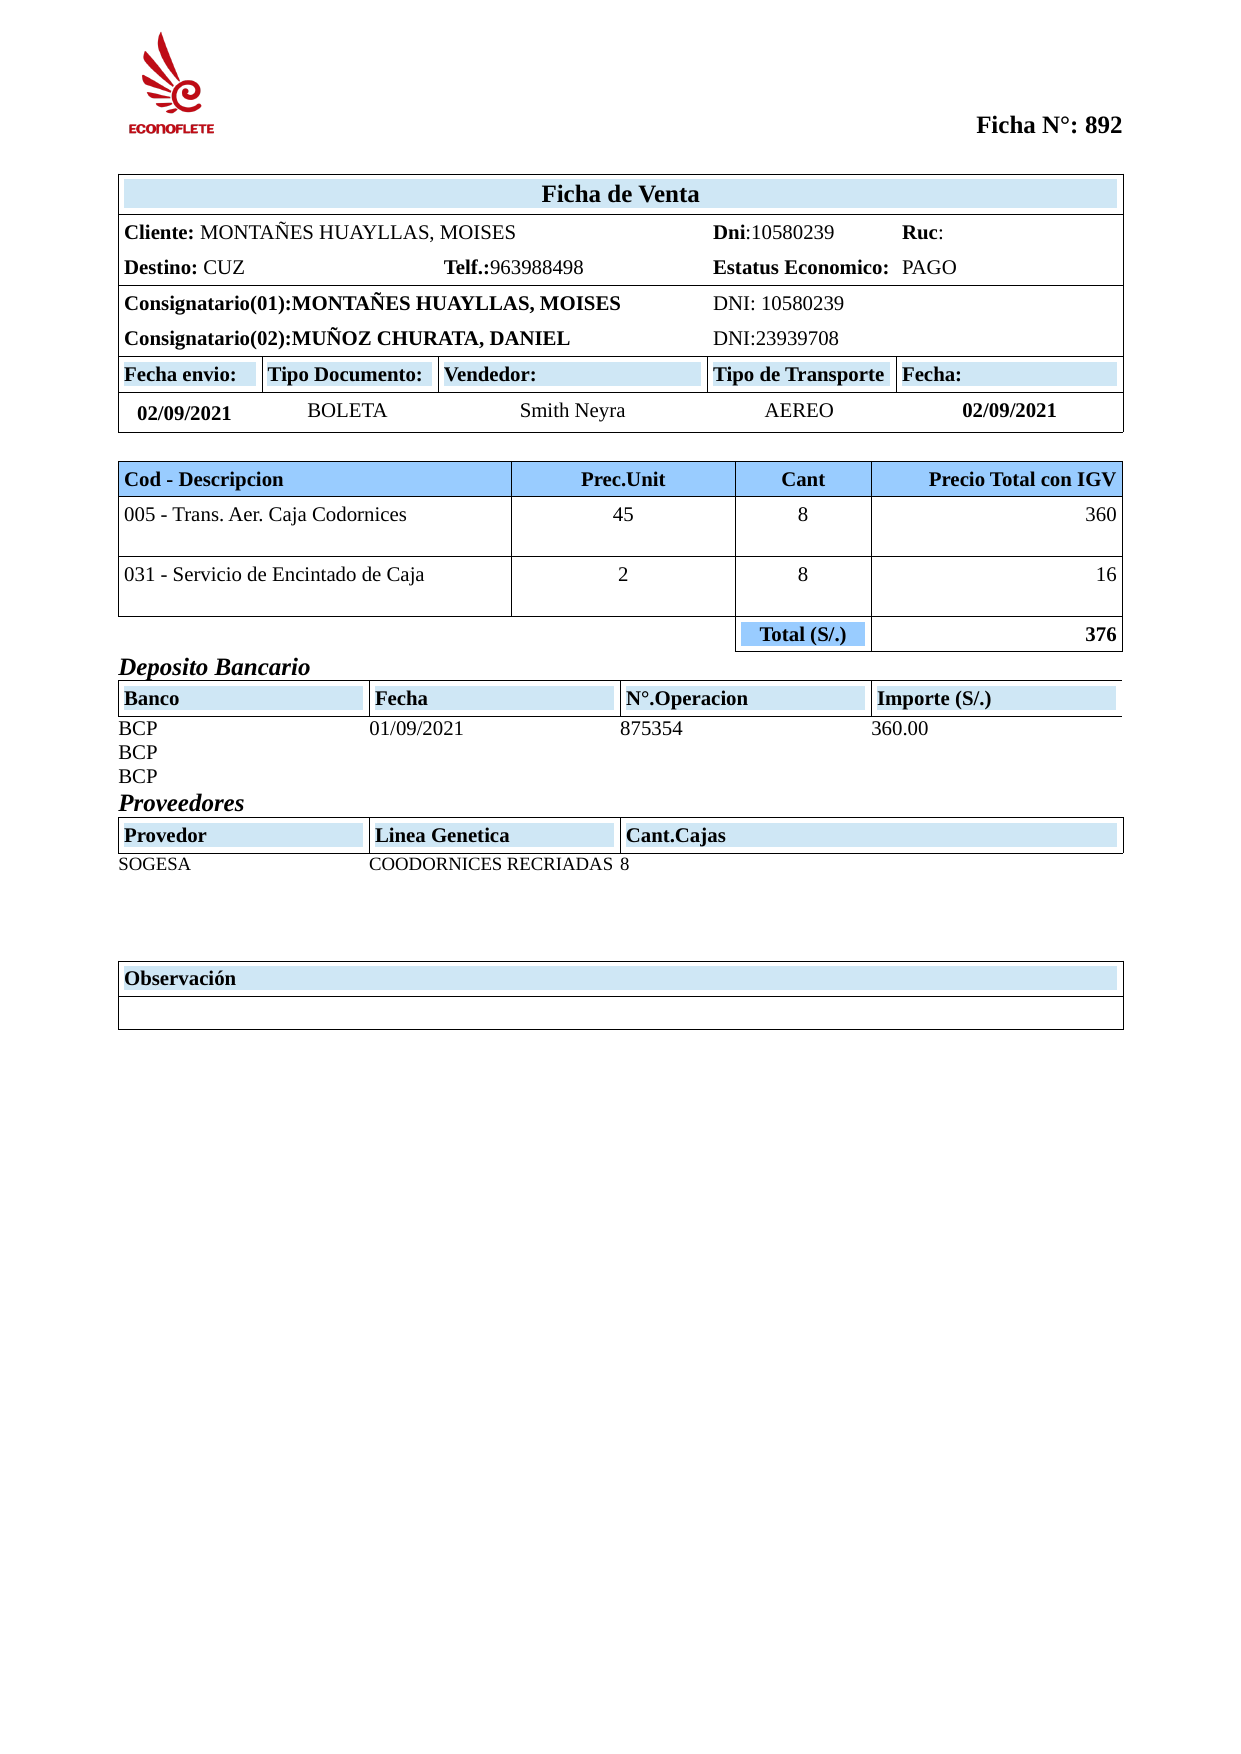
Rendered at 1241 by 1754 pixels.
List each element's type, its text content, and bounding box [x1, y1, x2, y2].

table_cell Tipo Documento: [263, 357, 438, 392]
table_header Banco [119, 681, 369, 716]
table_cell 01/09/2021 [369, 717, 620, 740]
table_header Linea Genetica [370, 818, 620, 853]
table_cell BCP [118, 740, 369, 764]
table_cell [511, 617, 735, 651]
table_cell Ruc: [896, 215, 1123, 249]
table_cell 8 [736, 557, 871, 616]
table_cell Estatus Economico: [707, 249, 896, 285]
table_cell 376 [872, 617, 1122, 651]
table_cell [118, 896, 369, 917]
table_cell Vendedor: [439, 357, 707, 392]
table_cell Destino: CUZ [119, 249, 438, 285]
table_cell [620, 874, 1123, 896]
table_cell Consignatario(01):MONTAÑES HUAYLLAS, MOISES [119, 286, 707, 321]
table_cell [369, 764, 620, 788]
table_cell [369, 896, 620, 917]
table_cell 16 [872, 557, 1122, 616]
table_cell [369, 939, 620, 961]
table_header Cod - Descripcion [119, 462, 511, 496]
table_header Cant [736, 462, 871, 496]
table_cell DNI: 10580239 [707, 286, 1123, 321]
table_header Ficha de Venta [119, 175, 1123, 214]
table_cell [119, 997, 1123, 1029]
table_cell BCP [118, 764, 369, 788]
table_cell BOLETA [262, 393, 438, 432]
table_header Observación [119, 962, 1123, 996]
table_cell 8 [620, 854, 1123, 874]
table_cell [871, 740, 1122, 764]
table_cell Dni:10580239 [707, 215, 896, 249]
text Deposito Bancario [118, 652, 1122, 680]
picture [118, 31, 225, 134]
table_cell [118, 918, 369, 939]
table_cell [118, 939, 369, 961]
table_cell 02/09/2021 [119, 393, 262, 432]
table_header Fecha [370, 681, 620, 716]
table_cell AEREO [707, 393, 896, 432]
table_cell [369, 740, 620, 764]
table_cell SOGESA [118, 854, 369, 874]
table_cell Consignatario(02):MUÑOZ CHURATA, DANIEL [119, 321, 707, 356]
table_cell Tipo de Transporte [708, 357, 896, 392]
table_header Importe (S/.) [872, 681, 1122, 716]
table_cell [369, 918, 620, 939]
table_cell PAGO [896, 249, 1123, 285]
table_cell [620, 939, 1123, 961]
table_header Prec.Unit [512, 462, 735, 496]
table_cell 875354 [620, 717, 871, 740]
table_cell [620, 918, 1123, 939]
table_cell Total (S/.) [736, 617, 871, 651]
table_cell [369, 874, 620, 896]
table_cell 031 - Servicio de Encintado de Caja [119, 557, 511, 616]
table_cell [620, 896, 1123, 917]
table_cell 45 [512, 497, 735, 556]
table_header N°.Operacion [621, 681, 871, 716]
table_cell BCP [118, 717, 369, 740]
table_header Cant.Cajas [621, 818, 1123, 853]
table_cell Smith Neyra [438, 393, 707, 432]
table_cell Fecha: [897, 357, 1123, 392]
table_cell DNI:23939708 [707, 321, 1123, 356]
table_cell Telf.:963988498 [438, 249, 707, 285]
table_cell 360.00 [871, 717, 1122, 740]
table_cell [118, 874, 369, 896]
table_cell [118, 617, 511, 651]
text Proveedores [118, 788, 1122, 817]
table_cell COODORNICES RECRIADAS [369, 854, 620, 874]
table_cell 360 [872, 497, 1122, 556]
table_cell 02/09/2021 [896, 393, 1123, 432]
table_cell Cliente: MONTAÑES HUAYLLAS, MOISES [119, 215, 707, 249]
table_cell 2 [512, 557, 735, 616]
table_header Provedor [119, 818, 369, 853]
table_cell 005 - Trans. Aer. Caja Codornices [119, 497, 511, 556]
table_cell Fecha envio: [119, 357, 262, 392]
table_cell 8 [736, 497, 871, 556]
table_header Precio Total con IGV [872, 462, 1122, 496]
table_cell [620, 740, 871, 764]
table_cell [620, 764, 871, 788]
table_cell [871, 764, 1122, 788]
